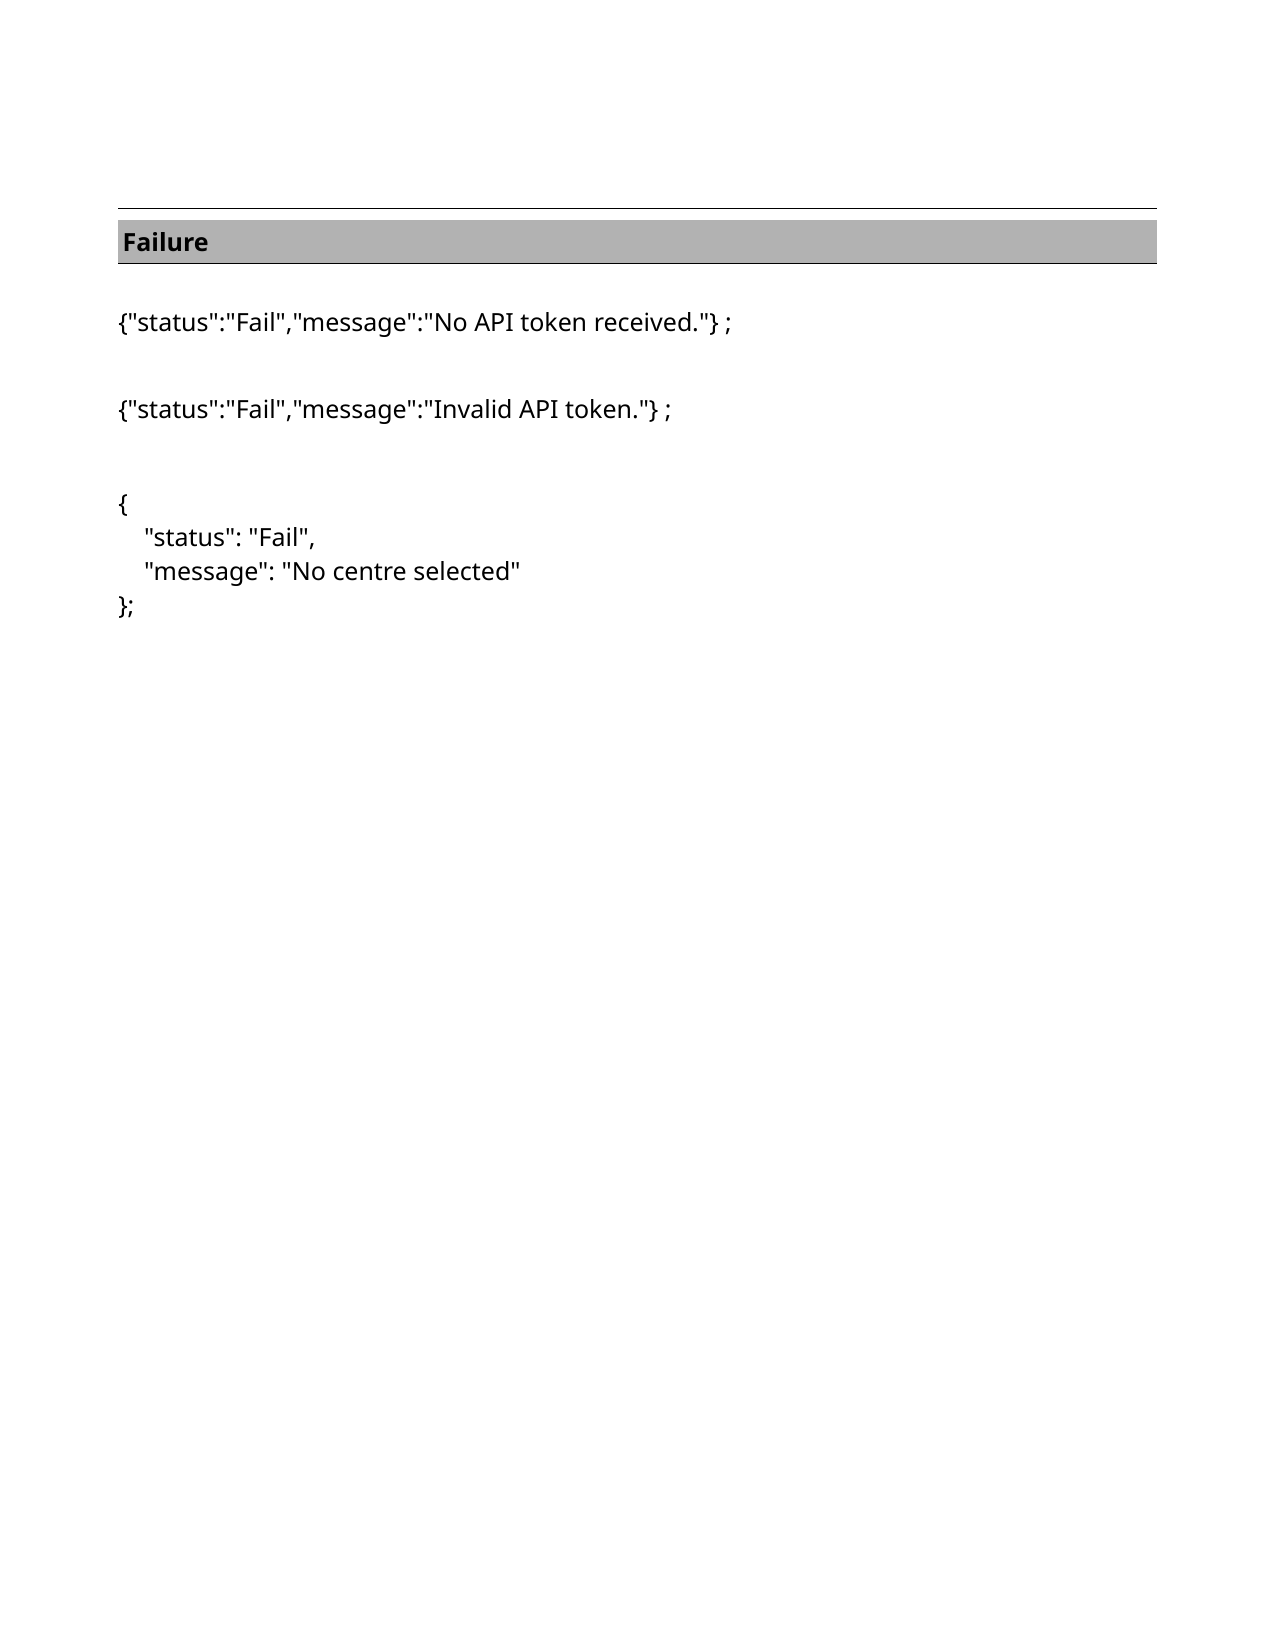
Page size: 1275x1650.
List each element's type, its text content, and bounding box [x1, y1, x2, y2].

text { "status": "Fail", "message": "No centre selected" }; [118, 485, 1157, 621]
text {"status":"Fail","message":"Invalid API token."} ; [118, 392, 1157, 426]
text Failure [118, 220, 1157, 263]
text {"status":"Fail","message":"No API token received."} ; [118, 304, 1157, 338]
